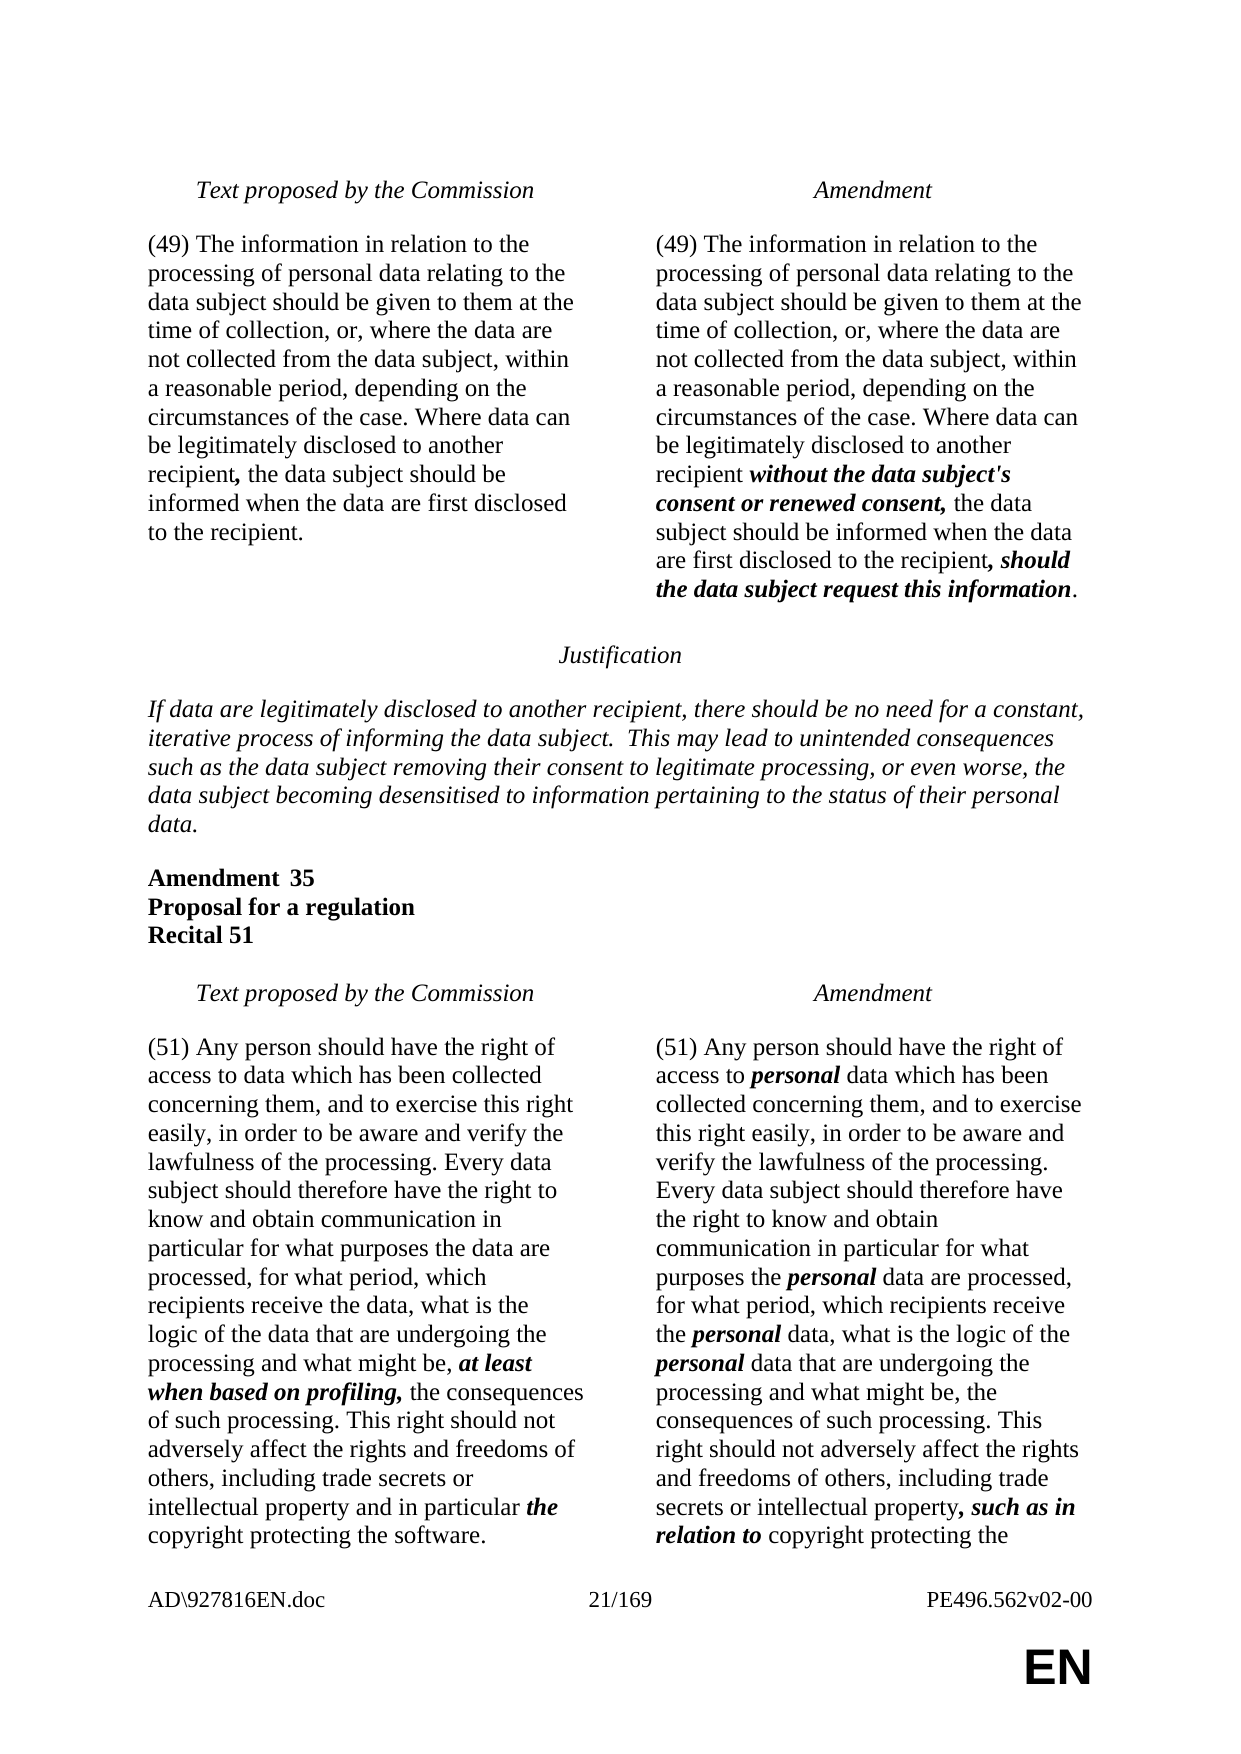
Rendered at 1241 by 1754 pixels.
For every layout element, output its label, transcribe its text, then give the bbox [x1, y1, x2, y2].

table_header [112, 147, 1128, 176]
table_cell (51) Any person should have the right of access to data which has been collected concerning them, and to exercise this right easily, in order to be aware and verify the lawfulness of the processing. Every data subject should therefore have the right to know and obtain communication in particular for what purposes the data are processed, for what period, which recipients receive the data, what is the logic of the data that are undergoing the processing and what might be, at least when based on profiling, the consequences of such processing. This right should not adversely affect the rights and freedoms of others, including trade secrets or intellectual property and in particular the copyright protecting the software. [112, 1032, 620, 1549]
table_cell Amendment [620, 176, 1128, 229]
text <Article>Recital 51</Article> [148, 921, 1092, 949]
text <DocAmend>Proposal for a regulation</DocAmend> [148, 892, 1092, 921]
text If data are legitimately disclosed to another recipient, there should be no need for a constant, iterative process of informing the data subject. This may lead to unintended consequences such as the data subject removing their consent to legitimate processing, or even worse, the data subject becoming desensitised to information pertaining to the status of their personal data. [148, 694, 1092, 838]
table_cell Amendment [620, 978, 1128, 1032]
table_cell Text proposed by the Commission [112, 176, 620, 229]
text <Amend>Amendment <NumAm>35</NumAm> [148, 863, 1092, 892]
table_cell (49) The information in relation to the processing of personal data relating to the data subject should be given to them at the time of collection, or, where the data are not collected from the data subject, within a reasonable period, depending on the circumstances of the case. Where data can be legitimately disclosed to another recipient without the data subject's consent or renewed consent, the data subject should be informed when the data are first disclosed to the recipient, should the data subject request this information. [620, 229, 1128, 616]
title <TitreJust>Justification</TitreJust> [148, 641, 1092, 669]
table_header [112, 949, 1128, 978]
table_cell (51) Any person should have the right of access to personal data which has been collected concerning them, and to exercise this right easily, in order to be aware and verify the lawfulness of the processing. Every data subject should therefore have the right to know and obtain communication in particular for what purposes the personal data are processed, for what period, which recipients receive the personal data, what is the logic of the personal data that are undergoing the processing and what might be, the consequences of such processing. This right should not adversely affect the rights and freedoms of others, including trade secrets or intellectual property, such as in relation to copyright protecting the [620, 1032, 1128, 1549]
table_cell (49) The information in relation to the processing of personal data relating to the data subject should be given to them at the time of collection, or, where the data are not collected from the data subject, within a reasonable period, depending on the circumstances of the case. Where data can be legitimately disclosed to another recipient, the data subject should be informed when the data are first disclosed to the recipient. [112, 229, 620, 616]
table_cell Text proposed by the Commission [112, 978, 620, 1032]
